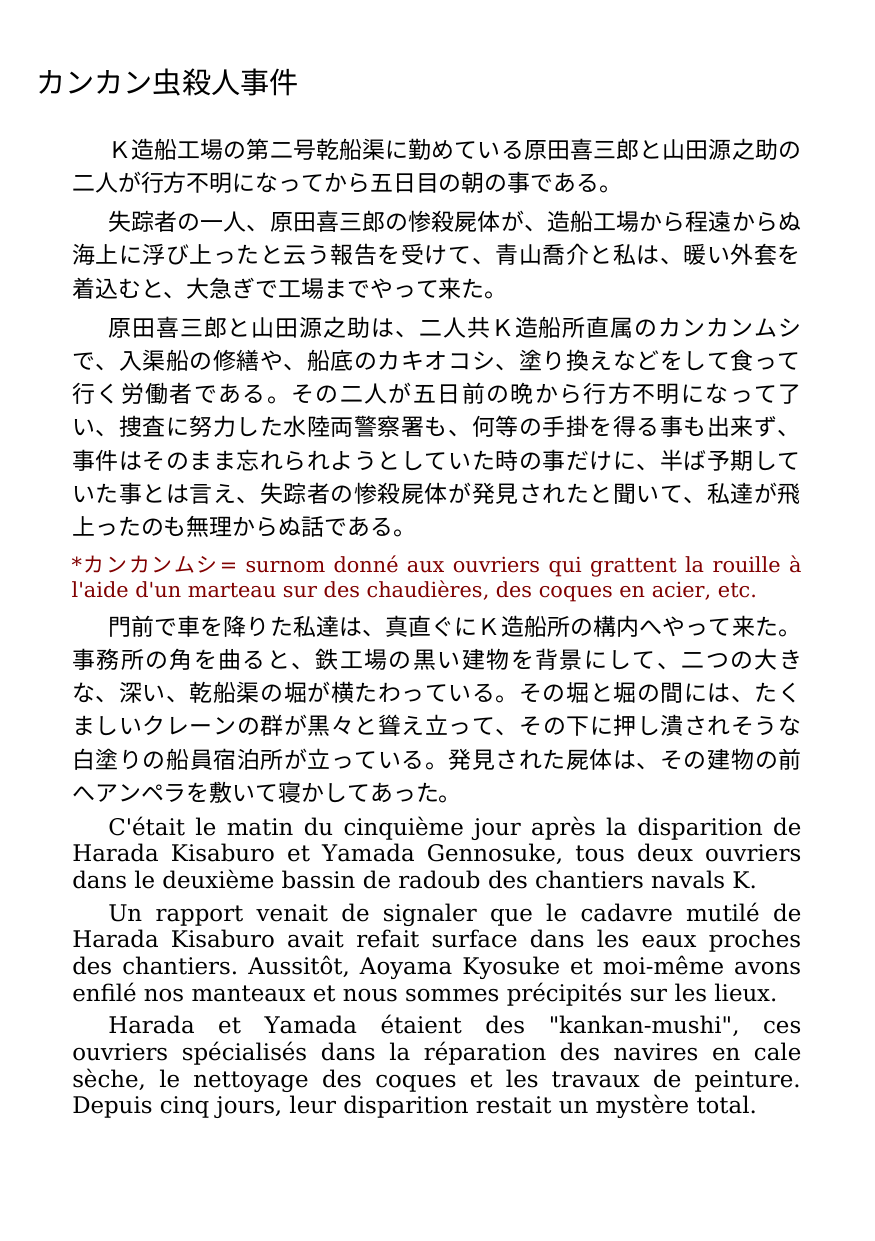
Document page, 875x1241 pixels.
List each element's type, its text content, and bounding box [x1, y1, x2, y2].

text 失踪者の一人、原田喜三郎の惨殺屍体が、造船工場から程遠からぬ海上に浮び上ったと云う報告を受けて、青山喬介と私は、暖い外套を着込むと、大急ぎで工場までやって来た。 [72, 204, 802, 304]
subtitle カンカン虫殺人事件 [36, 60, 838, 102]
text *カンカンムシ= surnom donné aux ouvriers qui grattent la rouille à l'aide d'un marteau sur des chaudières, des coques en acier, etc. [71, 548, 803, 603]
text Ｋ造船工場の第二号乾船渠に勤めている原田喜三郎と山田源之助の二人が行方不明になってから五日目の朝の事である。 [72, 132, 802, 198]
text Un rapport venait de signaler que le cadavre mutilé de Harada Kisaburo avait refait surface dans les eaux proches des chantiers. Aussitôt, Aoyama Kyosuke et moi-même avons enfilé nos manteaux et nous sommes précipités sur les lieux. [72, 900, 802, 1006]
text C'était le matin du cinquième jour après la disparition de Harada Kisaburo et Yamada Gennosuke, tous deux ouvriers dans le deuxième bassin de radoub des chantiers navals K. [72, 814, 802, 894]
text 門前で車を降りた私達は、真直ぐにＫ造船所の構内へやって来た。事務所の角を曲ると、鉄工場の黒い建物を背景にして、二つの大きな、深い、乾船渠の堀が横たわっている。その堀と堀の間には、たくましいクレーンの群が黒々と聳え立って、その下に押し潰されそうな白塗りの船員宿泊所が立っている。発見された屍体は、その建物の前へアンペラを敷いて寝かしてあった。 [72, 608, 802, 808]
text Harada et Yamada étaient des "kankan-mushi", ces ouvriers spécialisés dans la réparation des navires en cale sèche, le nettoyage des coques et les travaux de peinture. Depuis cinq jours, leur disparition restait un mystère total. [72, 1012, 802, 1119]
text 原田喜三郎と山田源之助は、二人共Ｋ造船所直属のカンカンムシで、入渠船の修繕や、船底のカキオコシ、塗り換えなどをして食って行く労働者である。その二人が五日前の晩から行方不明になって了い、捜査に努力した水陸両警察署も、何等の手掛を得る事も出来ず、事件はそのまま忘れられようとしていた時の事だけに、半ば予期していた事とは言え、失踪者の惨殺屍体が発見されたと聞いて、私達が飛上ったのも無理からぬ話である。 [72, 309, 802, 542]
